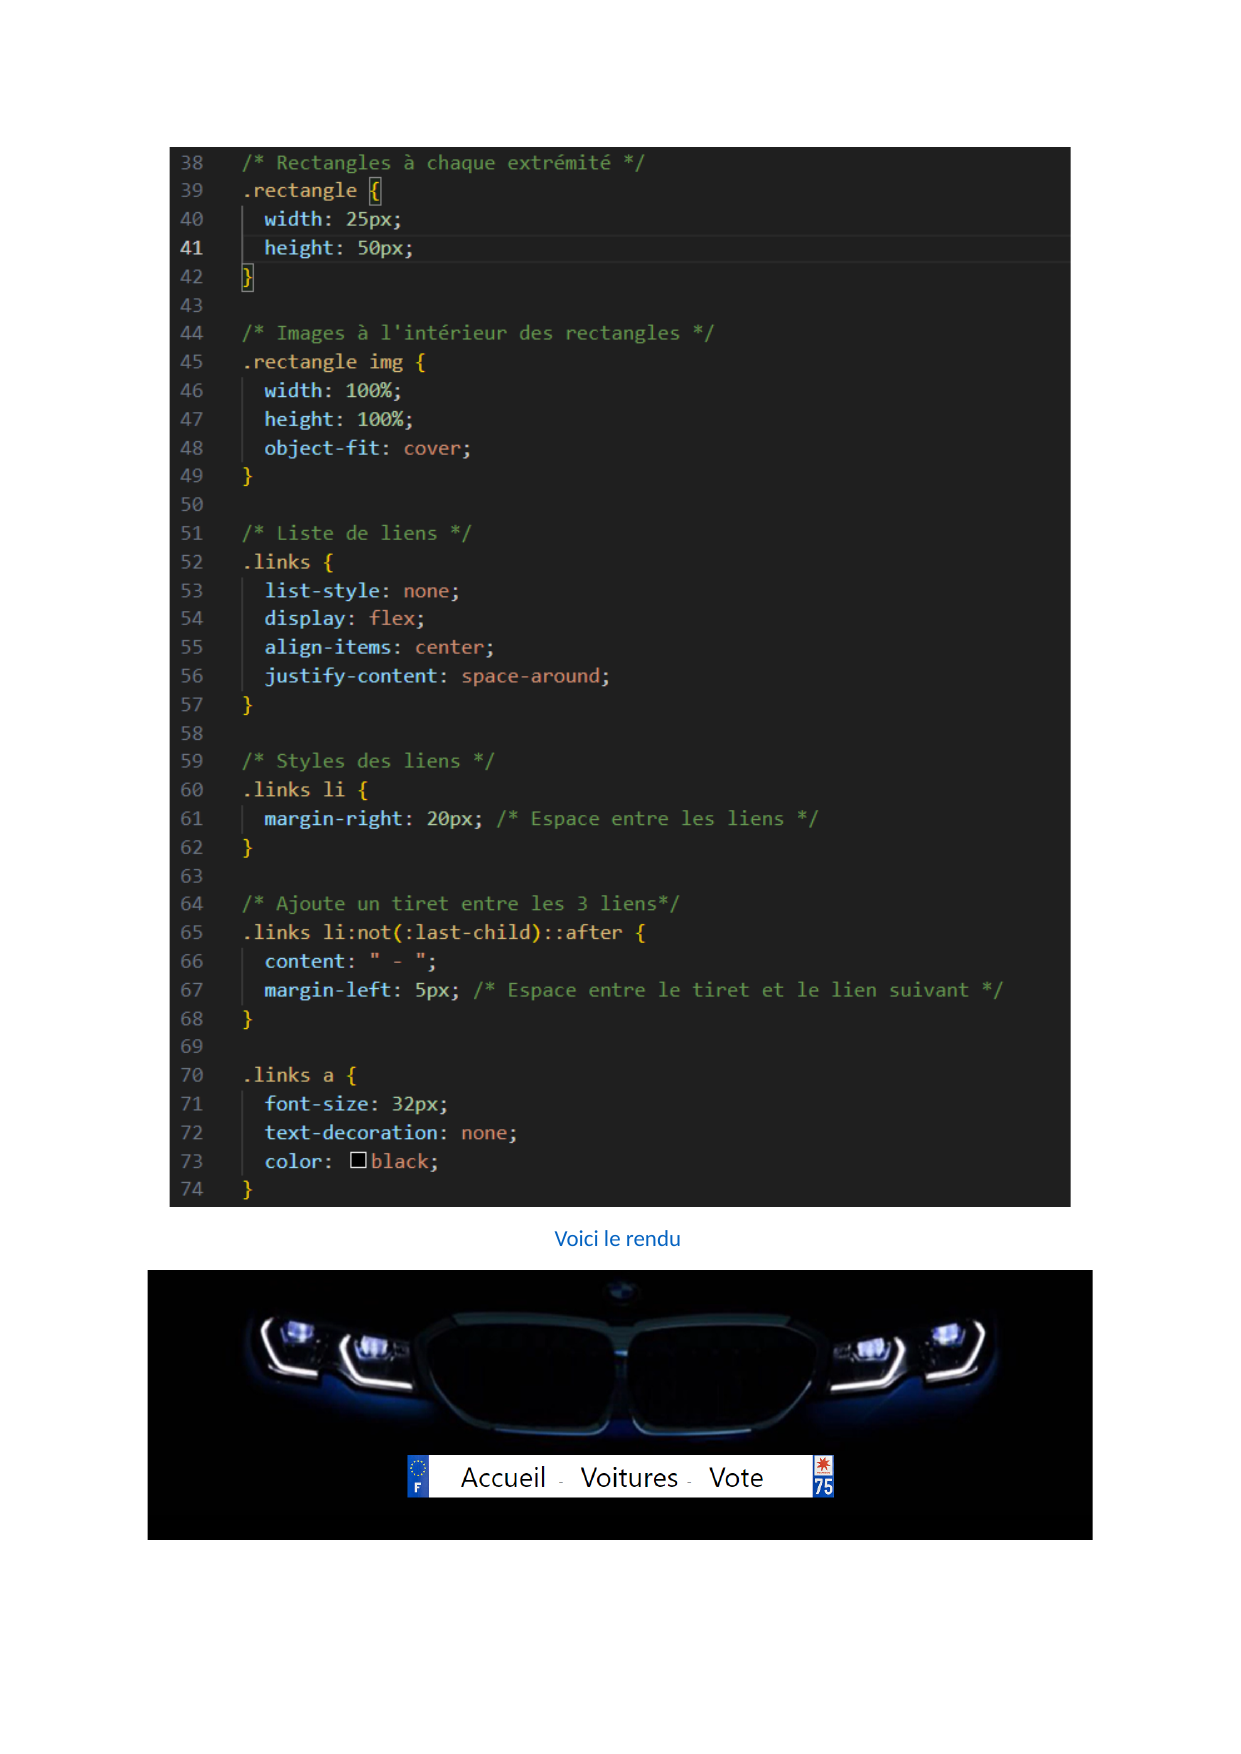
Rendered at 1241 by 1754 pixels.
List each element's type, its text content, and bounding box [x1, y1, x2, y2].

text Voici le rendu [148, 1224, 1093, 1252]
